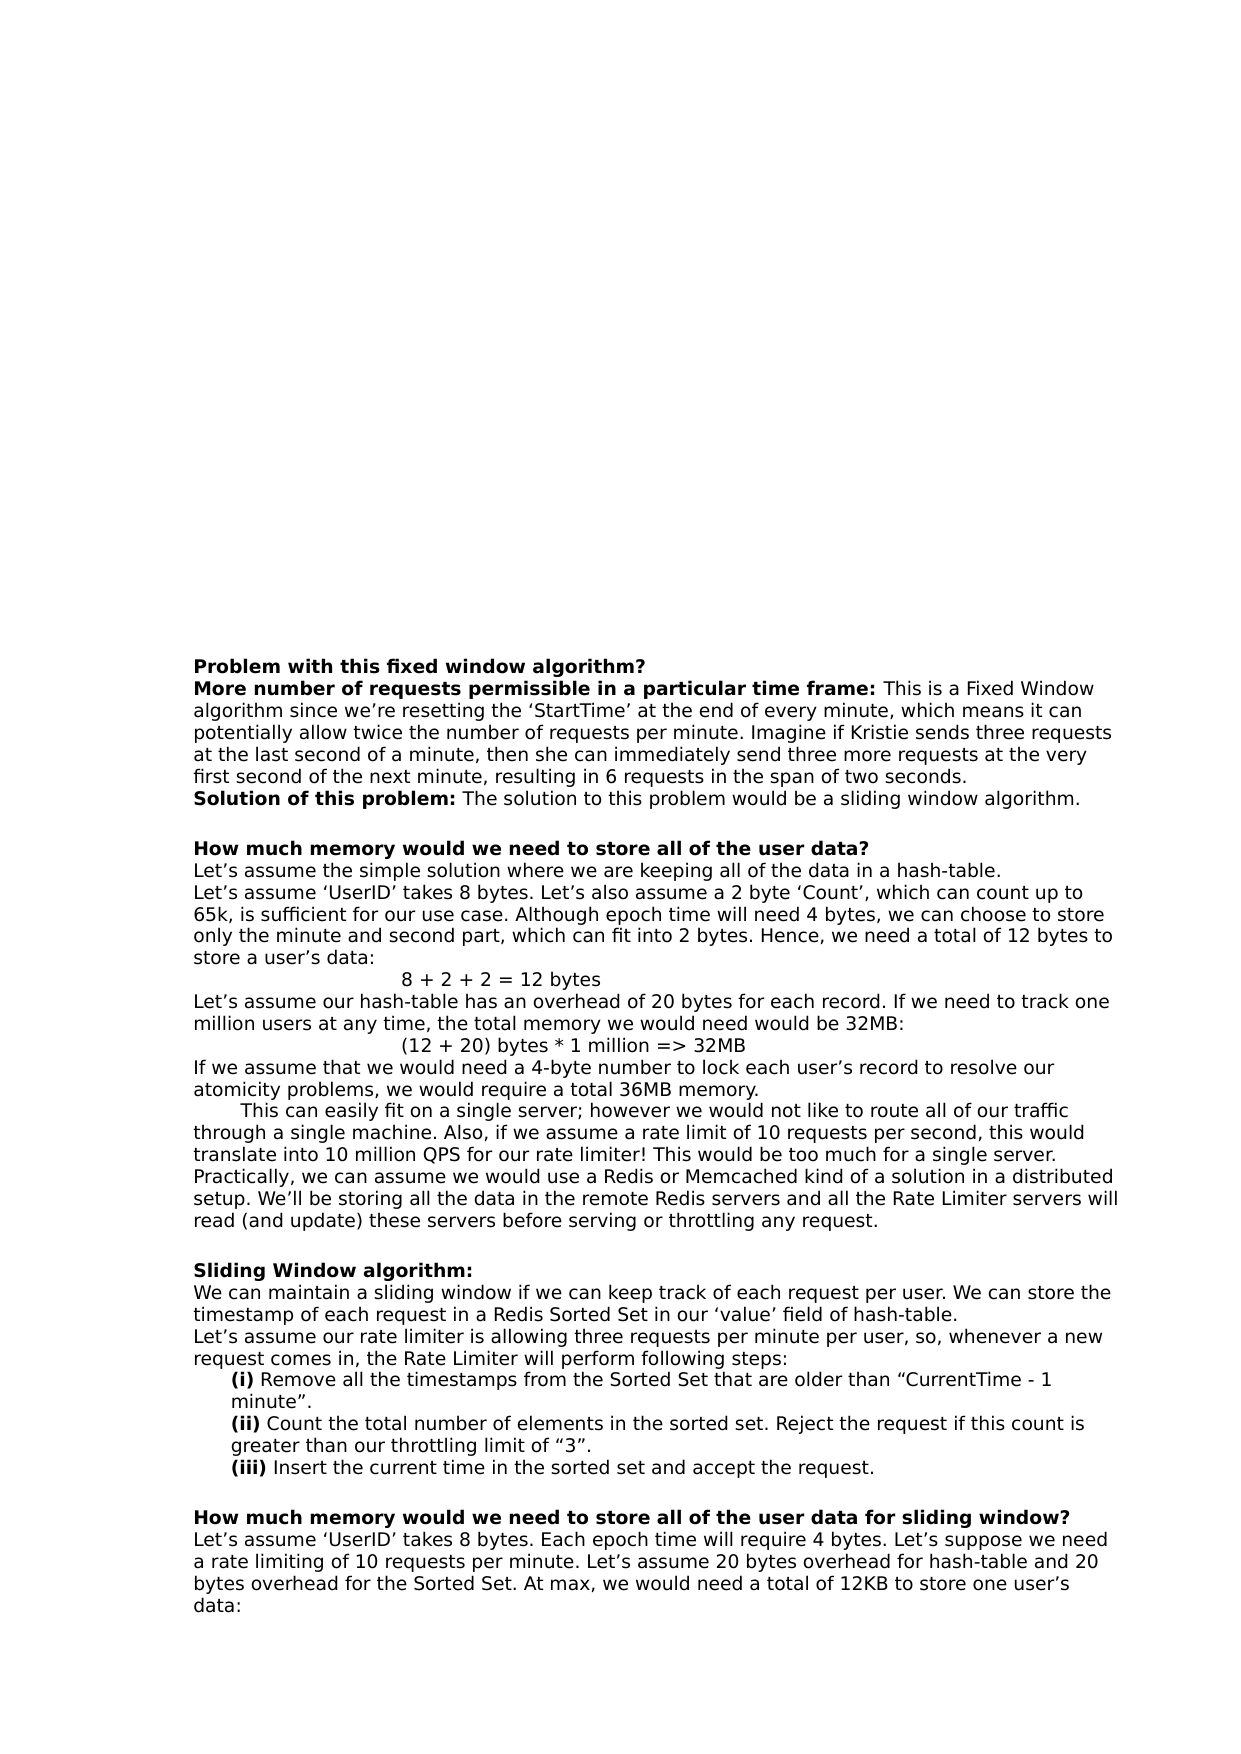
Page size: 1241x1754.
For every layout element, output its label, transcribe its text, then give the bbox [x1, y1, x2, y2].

list Let’s assume ‘UserID’ takes 8 bytes. Each epoch time will require 4 bytes. Let’s suppose we need a rate limiting of 10 requests per minute. Let’s assume 20 bytes overhead for hash-table and 20 bytes overhead for the Sorted Set. At max, we would need a total of 12KB to store one user’s data: [156, 1529, 1122, 1616]
list (iii) Insert the current time in the sorted set and accept the request. [193, 1457, 1122, 1479]
list Let’s assume ‘UserID’ takes 8 bytes. Let’s also assume a 2 byte ‘Count’, which can count up to 65k, is sufficient for our use case. Although epoch time will need 4 bytes, we can choose to store only the minute and second part, which can fit into 2 bytes. Hence, we need a total of 12 bytes to store a user’s data: [156, 882, 1122, 969]
list Solution of this problem: The solution to this problem would be a sliding window algorithm. [156, 788, 1122, 809]
list More number of requests permissible in a particular time frame: This is a Fixed Window algorithm since we’re resetting the ‘StartTime’ at the end of every minute, which means it can potentially allow twice the number of requests per minute. Imagine if Kristie sends three requests at the last second of a minute, then she can immediately send three more requests at the very first second of the next minute, resulting in 6 requests in the span of two seconds. [156, 678, 1122, 788]
list Sliding Window algorithm: [156, 1260, 1122, 1282]
list If we assume that we would need a 4-byte number to lock each user’s record to resolve our atomicity problems, we would require a total 36MB memory. [156, 1057, 1122, 1100]
list (i) Remove all the timestamps from the Sorted Set that are older than “CurrentTime - 1 minute”. [193, 1369, 1122, 1413]
list Problem with this fixed window algorithm? [156, 656, 1122, 678]
list Let’s assume our rate limiter is allowing three requests per minute per user, so, whenever a new request comes in, the Rate Limiter will perform following steps: [156, 1326, 1122, 1369]
list We can maintain a sliding window if we can keep track of each request per user. We can store the timestamp of each request in a Redis Sorted Set in our ‘value’ field of hash-table. [156, 1282, 1122, 1326]
list (12 + 20) bytes * 1 million => 32MB [156, 1035, 1122, 1057]
list How much memory would we need to store all of the user data? [156, 838, 1122, 860]
list (ii) Count the total number of elements in the sorted set. Reject the request if this count is greater than our throttling limit of “3”. [193, 1413, 1122, 1457]
list 8 + 2 + 2 = 12 bytes [156, 969, 1122, 991]
list Let’s assume our hash-table has an overhead of 20 bytes for each record. If we need to track one million users at any time, the total memory we would need would be 32MB: [156, 991, 1122, 1035]
list This can easily fit on a single server; however we would not like to route all of our traffic through a single machine. Also, if we assume a rate limit of 10 requests per second, this would translate into 10 million QPS for our rate limiter! This would be too much for a single server. Practically, we can assume we would use a Redis or Memcached kind of a solution in a distributed setup. We’ll be storing all the data in the remote Redis servers and all the Rate Limiter servers will read (and update) these servers before serving or throttling any request. [156, 1100, 1122, 1232]
list Let’s assume the simple solution where we are keeping all of the data in a hash-table. [156, 860, 1122, 882]
list How much memory would we need to store all of the user data for sliding window? [156, 1507, 1122, 1529]
